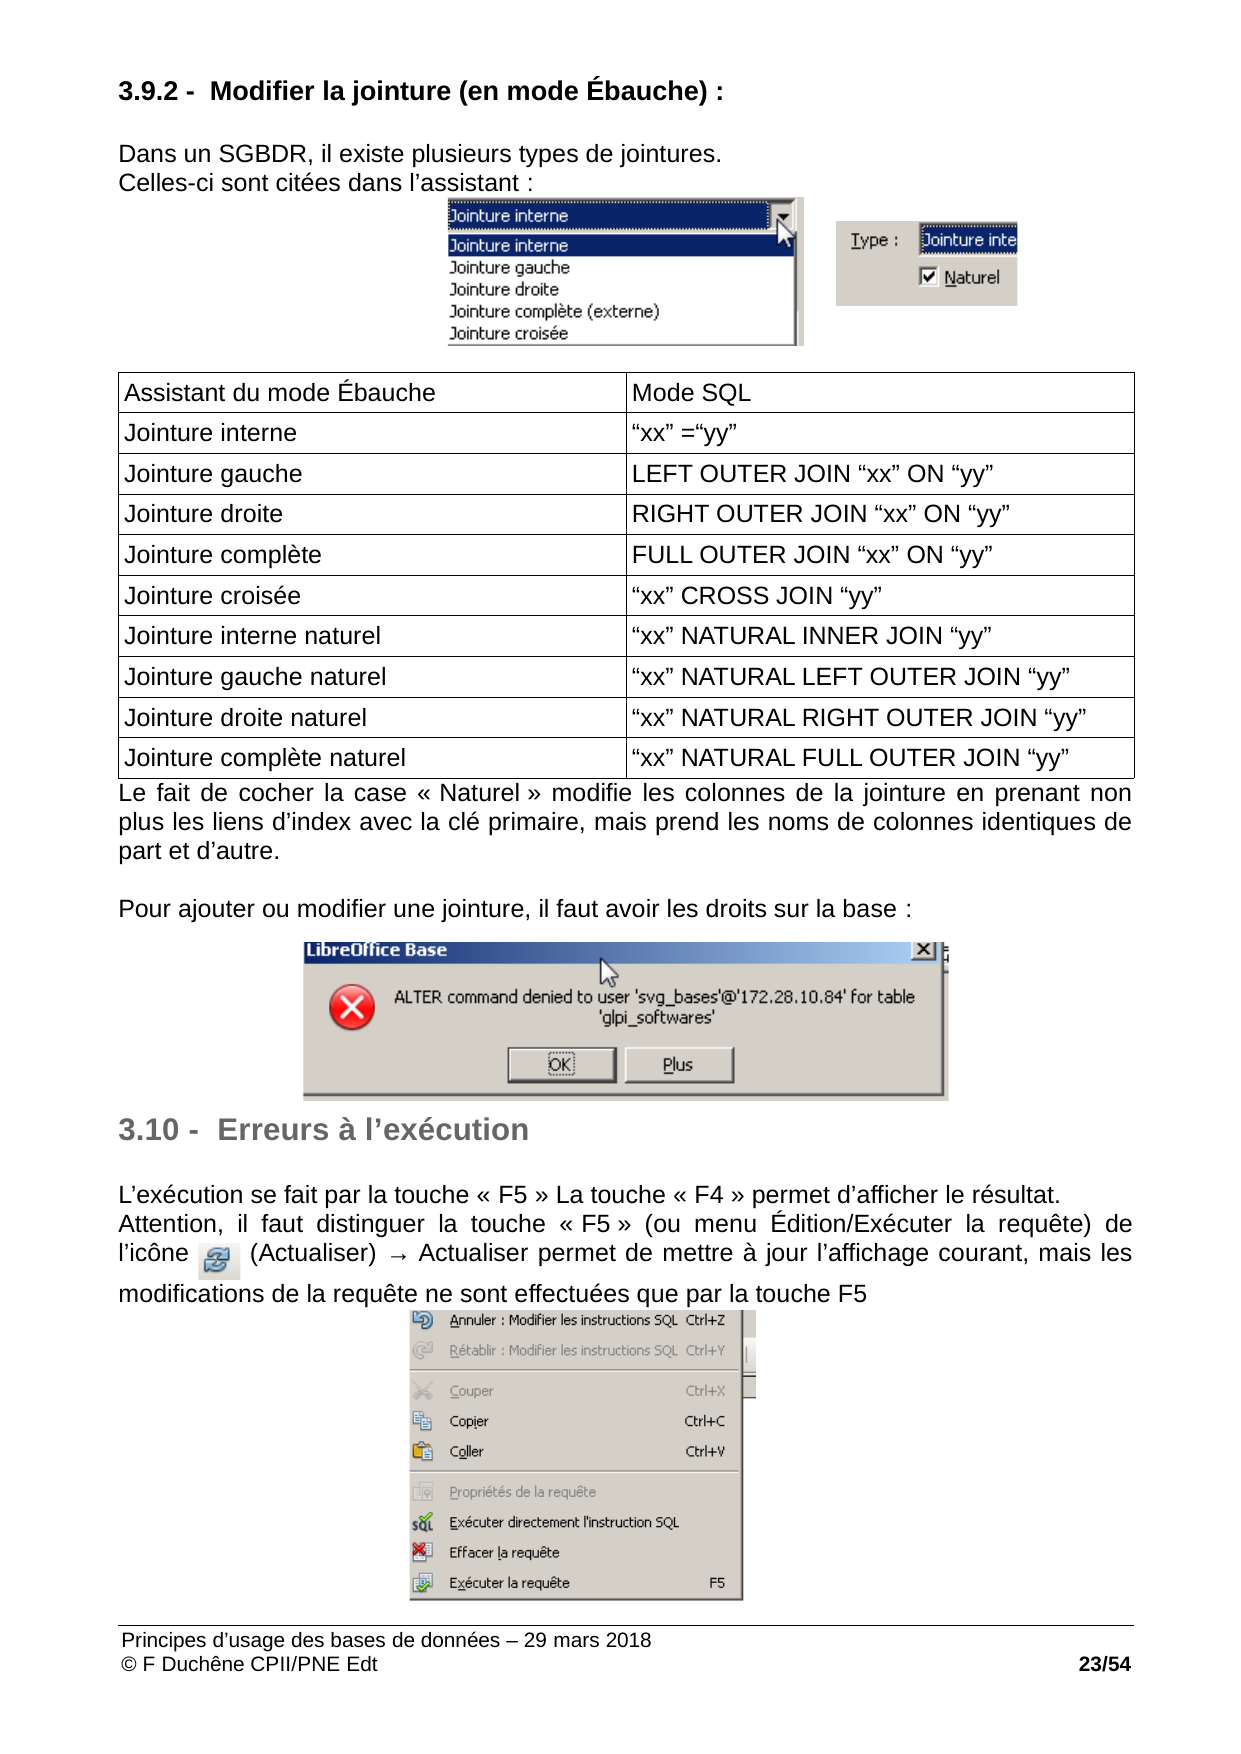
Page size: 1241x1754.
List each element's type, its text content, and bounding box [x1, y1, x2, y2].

table_cell “xx” NATURAL RIGHT OUTER JOIN “yy” [627, 698, 1134, 737]
table_cell RIGHT OUTER JOIN “xx” ON “yy” [627, 495, 1134, 534]
table_cell Jointure croisée [119, 576, 626, 615]
picture [447, 197, 804, 346]
subtitle Erreurs à l’exécution [118, 1111, 1134, 1147]
text Le fait de cocher la case « Naturel » modifie les colonnes de la jointure en prenant non plus les liens d’index avec la clé primaire, mais prend les noms de colonnes identiques de part et d’autre. [118, 779, 1134, 865]
text Pour ajouter ou modifier une jointure, il faut avoir les droits sur la base : [118, 894, 1134, 923]
picture [836, 221, 1018, 306]
table_header Assistant du mode Ébauche [119, 373, 626, 412]
table_cell Jointure interne naturel [119, 616, 626, 656]
text Celles-ci sont citées dans l’assistant : [118, 168, 1134, 197]
table_cell “xx” NATURAL FULL OUTER JOIN “yy” [627, 738, 1134, 778]
table_cell Jointure interne [119, 413, 626, 453]
table_cell Jointure droite [119, 495, 626, 534]
table_cell Jointure gauche naturel [119, 657, 626, 697]
table_cell Jointure gauche [119, 454, 626, 493]
subtitle Modifier la jointure (en mode Ébauche) : [118, 75, 1134, 106]
table_cell FULL OUTER JOIN “xx” ON “yy” [627, 535, 1134, 575]
picture [409, 1310, 756, 1607]
table_cell “xx” NATURAL INNER JOIN “yy” [627, 616, 1134, 656]
text Attention, il faut distinguer la touche « F5 » (ou menu Édition/Exécuter la requête) de l’icône (Actualiser) → Actualiser permet de mettre à jour l’affichage courant, mais les modifications de la requête ne sont effectuées que par la touche F5 [118, 1209, 1134, 1308]
table_cell “xx” =“yy” [627, 413, 1134, 453]
table_cell Jointure droite naturel [119, 698, 626, 737]
table_header Mode SQL [627, 373, 1134, 412]
text Dans un SGBDR, il existe plusieurs types de jointures. [118, 139, 1134, 168]
table_cell Jointure complète naturel [119, 738, 626, 778]
table_cell LEFT OUTER JOIN “xx” ON “yy” [627, 454, 1134, 493]
table_cell “xx” NATURAL LEFT OUTER JOIN “yy” [627, 657, 1134, 697]
table_cell Jointure complète [119, 535, 626, 575]
picture [303, 942, 949, 1101]
picture [198, 1243, 241, 1280]
text L’exécution se fait par la touche « F5 » La touche « F4 » permet d’afficher le résultat. [118, 1179, 1134, 1209]
table_cell “xx” CROSS JOIN “yy” [627, 576, 1134, 615]
